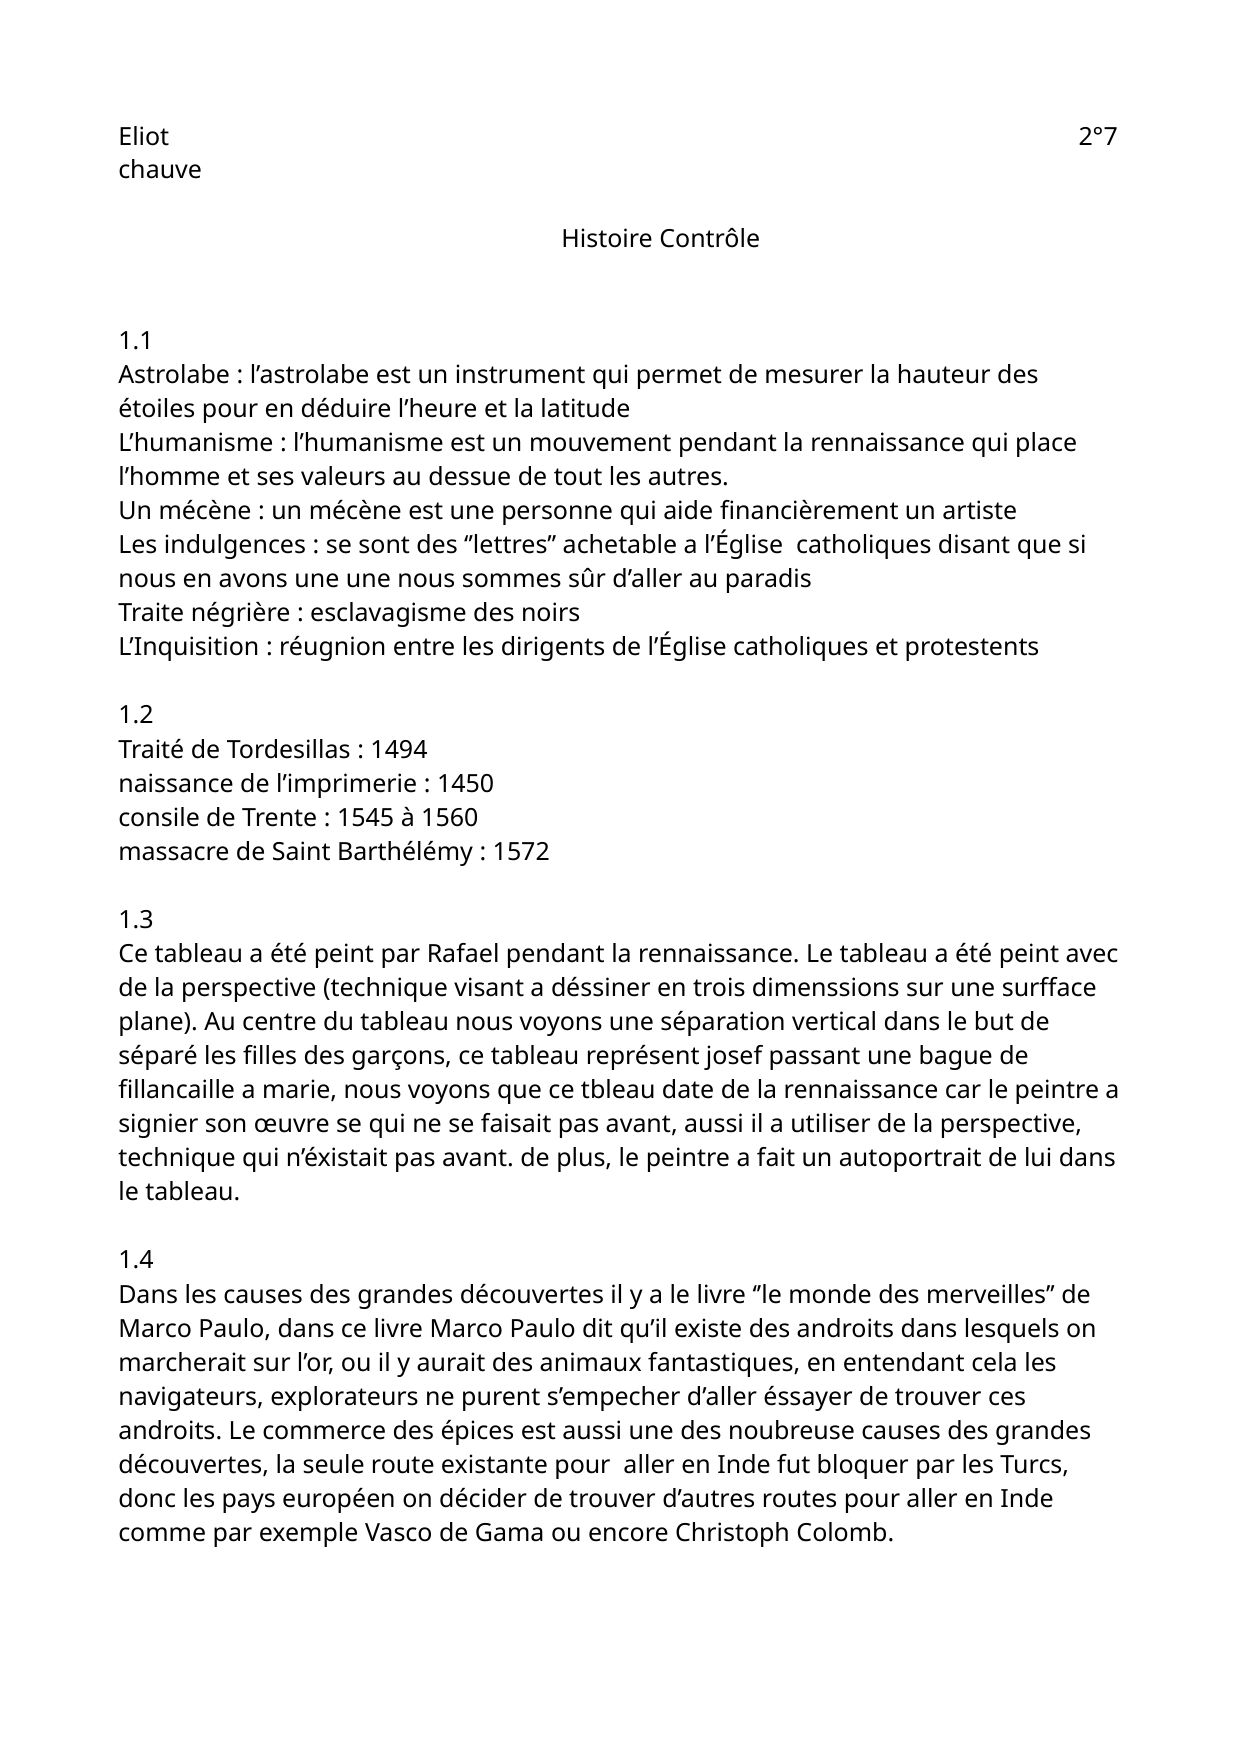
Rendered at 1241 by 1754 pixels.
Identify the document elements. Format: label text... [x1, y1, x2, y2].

text consile de Trente : 1545 à 1560 [118, 799, 1122, 833]
text Traité de Tordesillas : 1494 [118, 731, 1122, 765]
text Eliot 2°7 [118, 118, 1122, 152]
text 1.3 [118, 902, 1122, 936]
text chauve [118, 152, 1122, 186]
text 1.4 [118, 1242, 1122, 1276]
text L’Inquisition : réugnion entre les dirigents de l’Église catholiques et protestents [118, 629, 1122, 663]
text 1.2 [118, 697, 1122, 731]
text Les indulgences : se sont des ‘’lettres’’ achetable a l’Église catholiques disant que si nous en avons une une nous sommes sûr d’aller au paradis [118, 527, 1122, 595]
text Traite négrière : esclavagisme des noirs [118, 595, 1122, 629]
text Dans les causes des grandes découvertes il y a le livre ‘’le monde des merveilles’’ de Marco Paulo, dans ce livre Marco Paulo dit qu’il existe des androits dans lesquels on marcherait sur l’or, ou il y aurait des animaux fantastiques, en entendant cela les navigateurs, explorateurs ne purent s’empecher d’aller éssayer de trouver ces androits. Le commerce des épices est aussi une des noubreuse causes des grandes découvertes, la seule route existante pour aller en Inde fut bloquer par les Turcs, donc les pays européen on décider de trouver d’autres routes pour aller en Inde comme par exemple Vasco de Gama ou encore Christoph Colomb. [118, 1276, 1122, 1549]
text Astrolabe : l’astrolabe est un instrument qui permet de mesurer la hauteur des étoiles pour en déduire l’heure et la latitude [118, 357, 1122, 425]
text 1.1 [118, 322, 1122, 357]
text L’humanisme : l’humanisme est un mouvement pendant la rennaissance qui place l’homme et ses valeurs au dessue de tout les autres. [118, 425, 1122, 493]
text Histoire Contrôle [118, 220, 1122, 254]
text Ce tableau a été peint par Rafael pendant la rennaissance. Le tableau a été peint avec de la perspective (technique visant a déssiner en trois dimenssions sur une surfface plane). Au centre du tableau nous voyons une séparation vertical dans le but de séparé les filles des garçons, ce tableau représent josef passant une bague de fillancaille a marie, nous voyons que ce tbleau date de la rennaissance car le peintre a signier son œuvre se qui ne se faisait pas avant, aussi il a utiliser de la perspective, technique qui n’éxistait pas avant. de plus, le peintre a fait un autoportrait de lui dans le tableau. [118, 936, 1122, 1208]
text Un mécène : un mécène est une personne qui aide financièrement un artiste [118, 493, 1122, 527]
text naissance de l’imprimerie : 1450 [118, 765, 1122, 799]
text massacre de Saint Barthélémy : 1572 [118, 833, 1122, 867]
